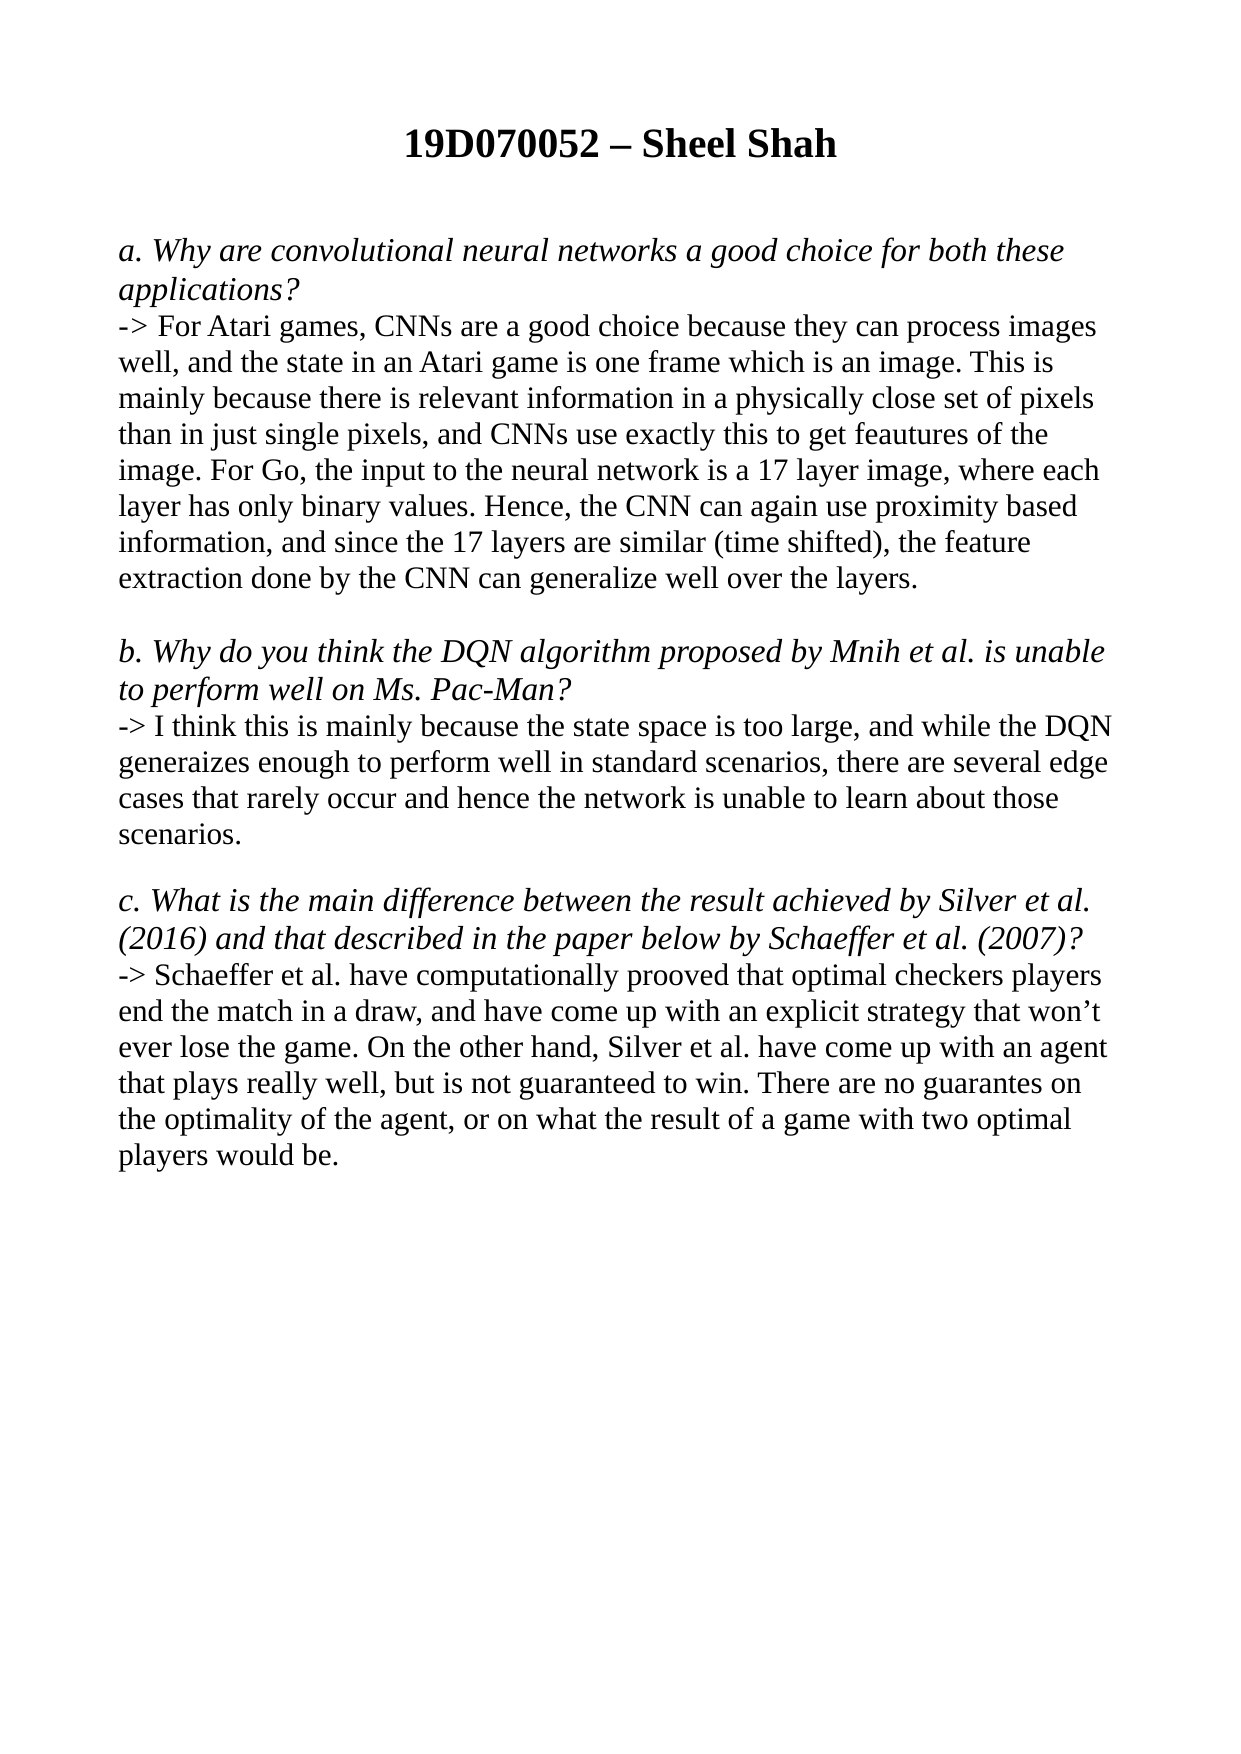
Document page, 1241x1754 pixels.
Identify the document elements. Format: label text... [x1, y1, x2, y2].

text c. What is the main difference between the result achieved by Silver et al. (2016) and that described in the paper below by Schaeffer et al. (2007)? [118, 880, 1122, 957]
text applications? [118, 269, 1122, 307]
text -> I think this is mainly because the state space is too large, and while the DQN generaizes enough to perform well in standard scenarios, there are several edge cases that rarely occur and hence the network is unable to learn about those scenarios. [118, 707, 1122, 851]
text b. Why do you think the DQN algorithm proposed by Mnih et al. is unable to perform well on Ms. Pac-Man? [118, 631, 1122, 707]
text -> For Atari games, CNNs are a good choice because they can process images well, and the state in an Atari game is one frame which is an image. This is mainly because there is relevant information in a physically close set of pixels than in just single pixels, and CNNs use exactly this to get feautures of the image. For Go, the input to the neural network is a 17 layer image, where each layer has only binary values. Hence, the CNN can again use proximity based information, and since the 17 layers are similar (time shifted), the feature extraction done by the CNN can generalize well over the layers. [118, 307, 1122, 595]
text -> Schaeffer et al. have computationally prooved that optimal checkers players end the match in a draw, and have come up with an explicit strategy that won’t ever lose the game. On the other hand, Silver et al. have come up with an agent that plays really well, but is not guaranteed to win. There are no guarantes on the optimality of the agent, or on what the result of a game with two optimal players would be. [118, 957, 1122, 1172]
text a. Why are convolutional neural networks a good choice for both these [118, 231, 1122, 269]
text 19D070052 – Sheel Shah [118, 118, 1122, 166]
